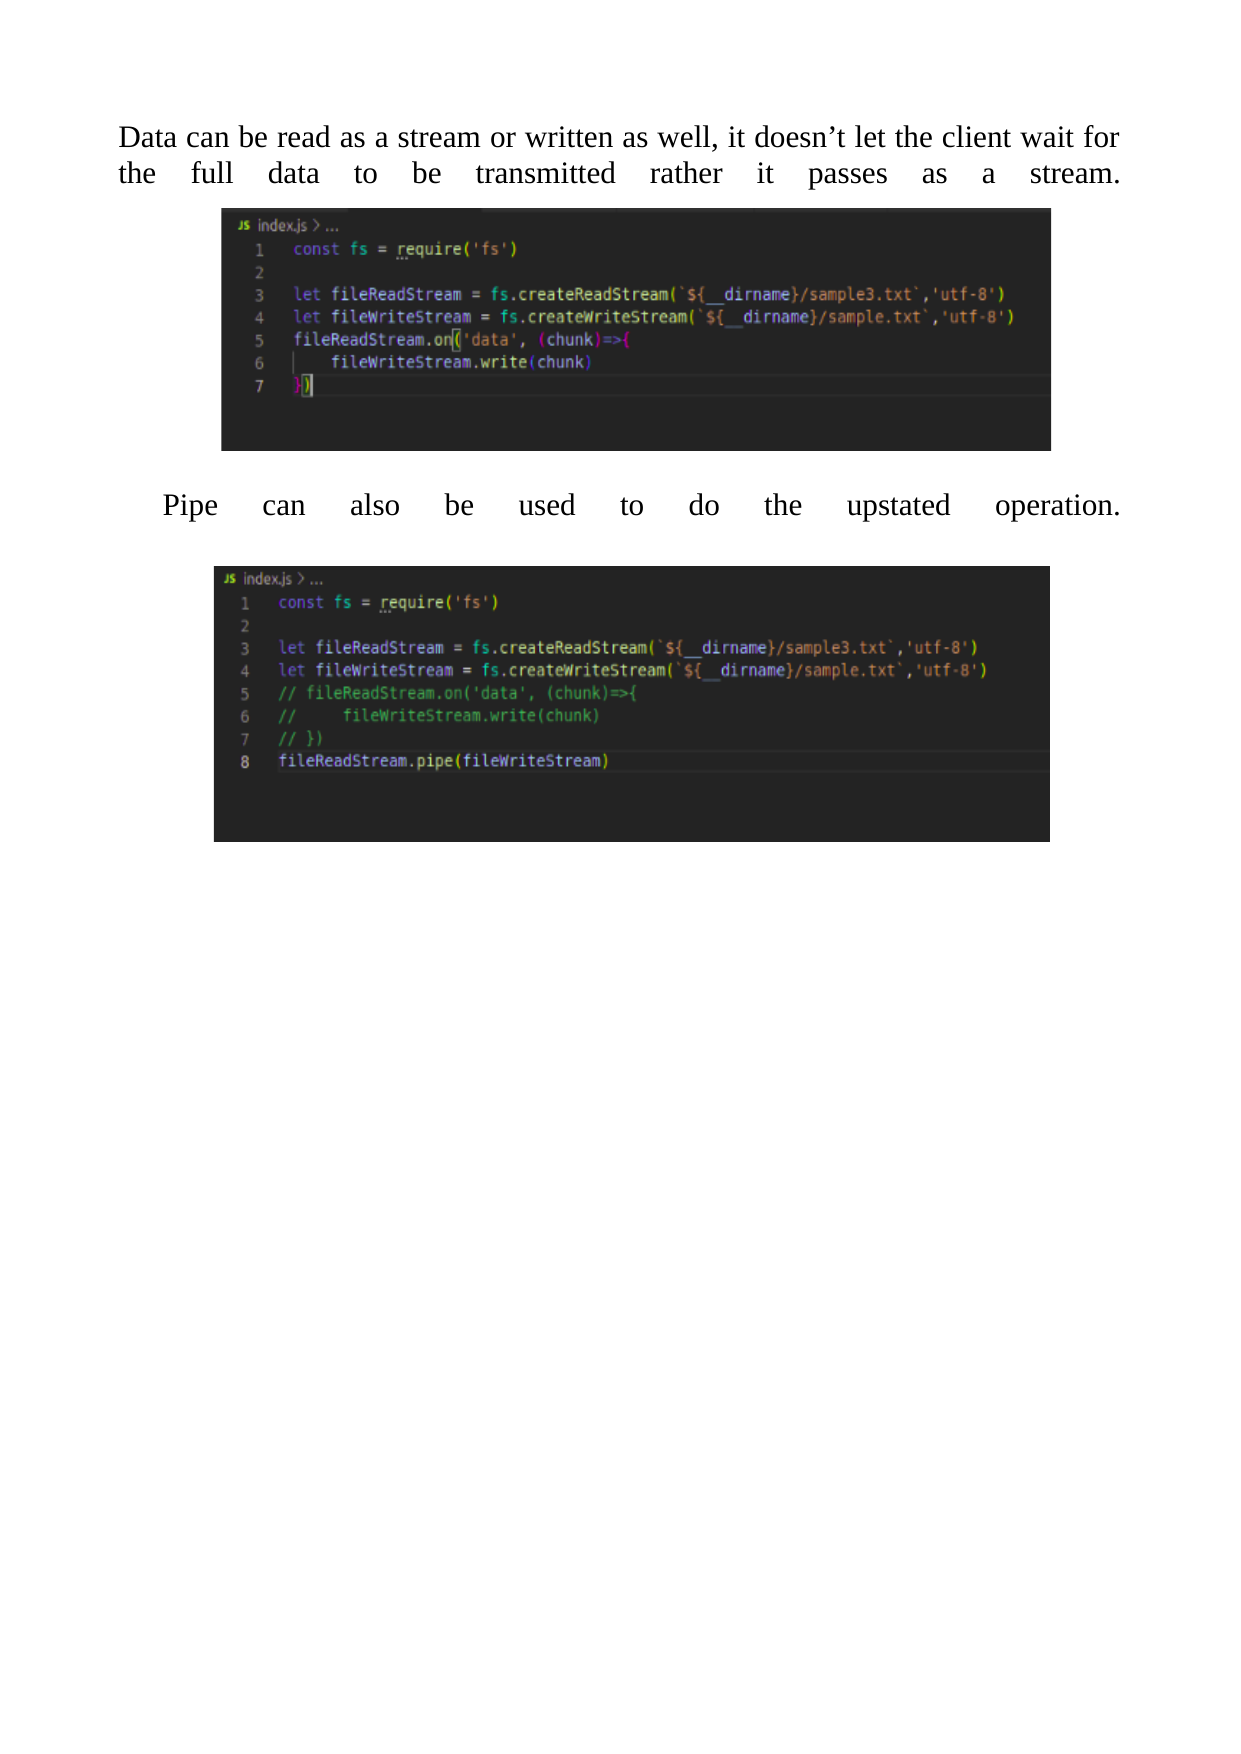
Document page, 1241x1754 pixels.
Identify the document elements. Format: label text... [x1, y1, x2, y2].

list Data can be read as a stream or written as well, it doesn’t let the client wait for the full data to be transmitted rather it passes as a stream. [118, 118, 1122, 487]
picture [221, 208, 1052, 451]
picture [213, 566, 1050, 842]
list Pipe can also be used to do the upstated operation. [118, 487, 1122, 558]
